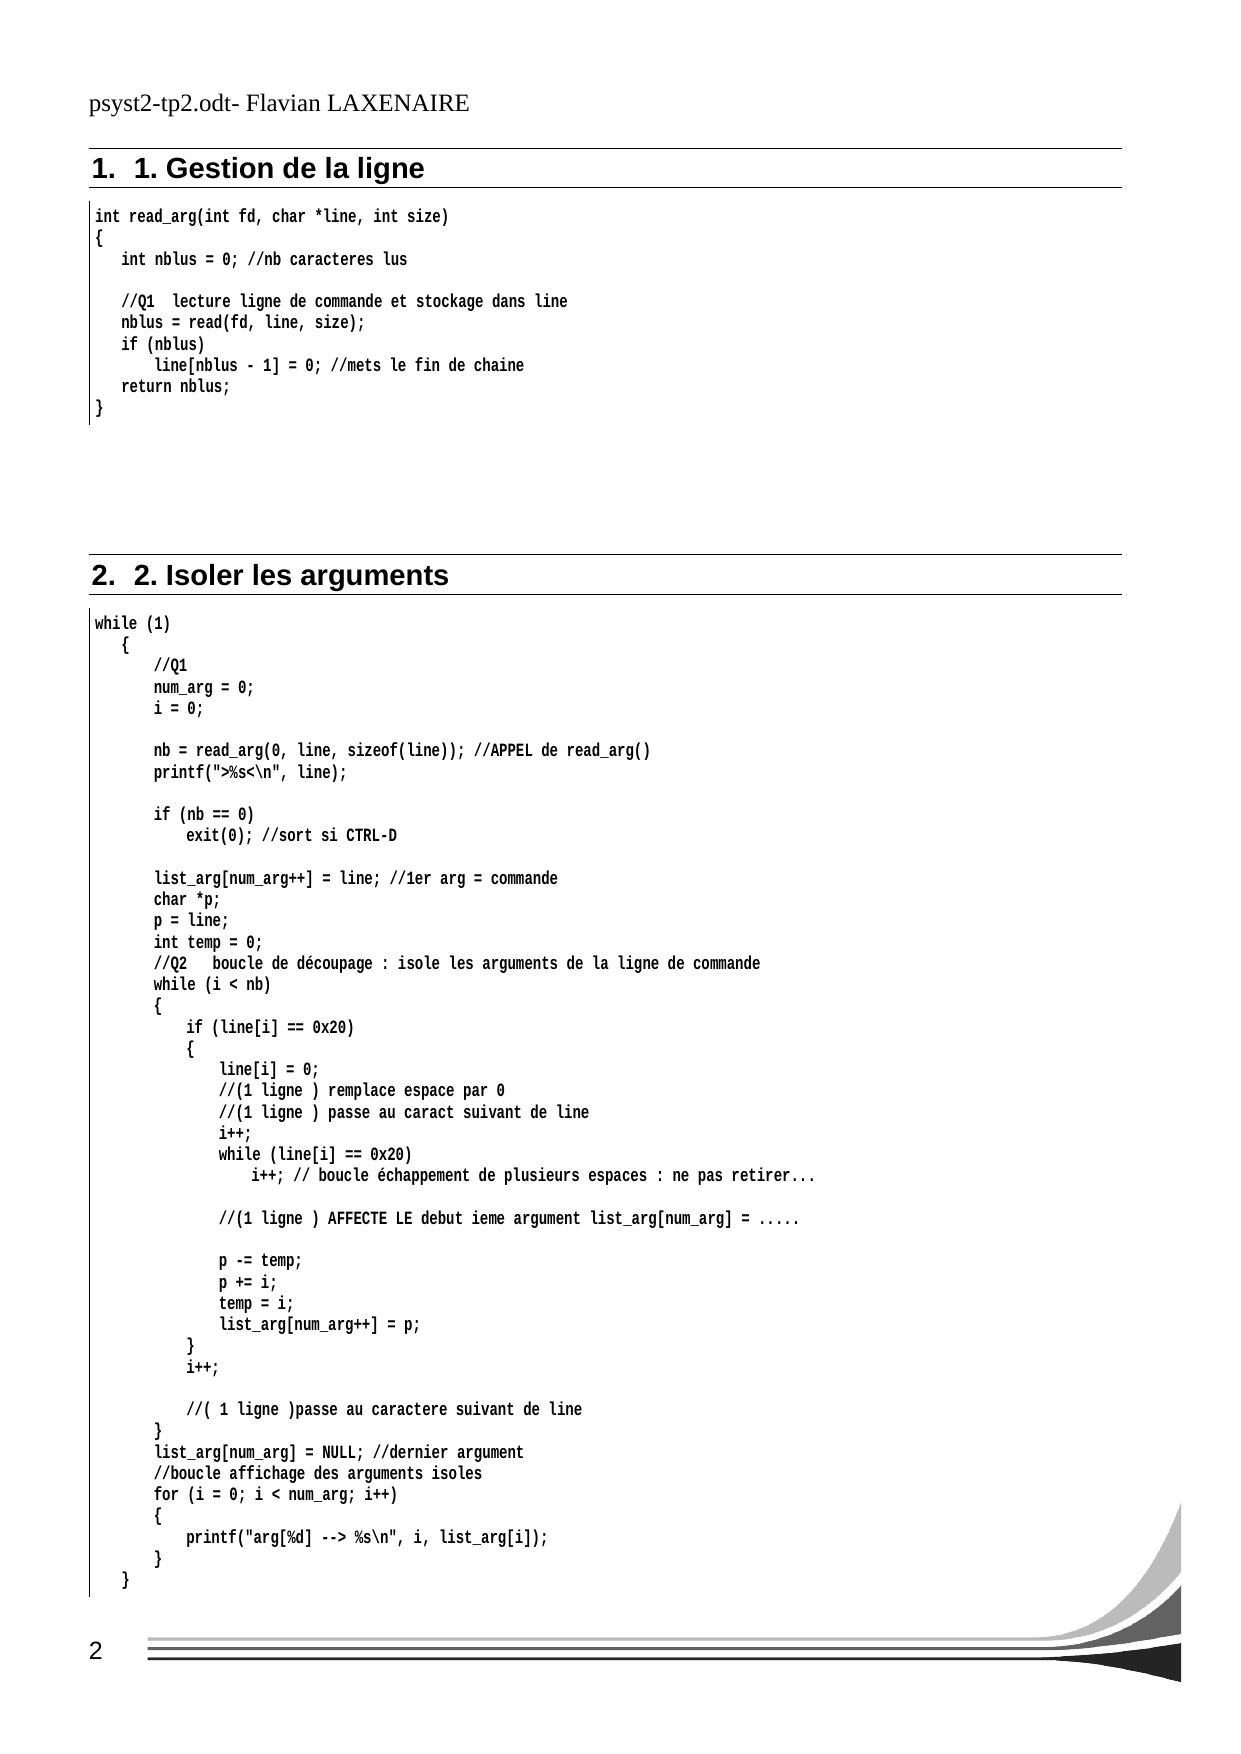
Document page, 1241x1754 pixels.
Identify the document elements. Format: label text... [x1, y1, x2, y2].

text nblus = read(fd, line, size); [90, 313, 1122, 334]
text } [90, 1570, 147, 1597]
text //boucle affichage des arguments isoles [90, 1464, 1122, 1485]
text //(1 ligne ) remplace espace par 0 [90, 1081, 1122, 1102]
text char *p; [90, 890, 1122, 911]
text p = line; [90, 911, 1122, 932]
picture [147, 1500, 1182, 1683]
text printf("arg[%d] --> %s\n", i, list_arg[i]); [90, 1527, 147, 1549]
text if (nb == 0) [90, 805, 1122, 826]
text int nblus = 0; //nb caracteres lus [90, 249, 1122, 271]
text if (nblus) [90, 334, 1122, 356]
text { [90, 1039, 1122, 1060]
text { [90, 996, 1122, 1017]
text { [90, 635, 1122, 656]
text list_arg[num_arg] = NULL; //dernier argument [90, 1442, 1122, 1464]
text return nblus; [90, 377, 1122, 398]
text //Q1 [90, 656, 1122, 677]
text //( 1 ligne )passe au caractere suivant de line [90, 1400, 1122, 1421]
text p -= temp; [90, 1251, 1122, 1272]
text } [90, 398, 1122, 425]
text while (i < nb) [90, 975, 1122, 996]
text //(1 ligne ) AFFECTE LE debut ieme argument list_arg[num_arg] = ..... [90, 1209, 1122, 1230]
text //Q2 boucle de découpage : isole les arguments de la ligne de commande [90, 954, 1122, 975]
subtitle 1. Gestion de la ligne [88, 149, 1122, 188]
text printf(">%s<\n", line); [90, 762, 1122, 784]
text } [90, 1421, 1122, 1442]
text nb = read_arg(0, line, sizeof(line)); //APPEL de read_arg() [90, 741, 1122, 762]
text while (line[i] == 0x20) [90, 1145, 1122, 1166]
text for (i = 0; i < num_arg; i++) [90, 1485, 1122, 1506]
text line[i] = 0; [90, 1060, 1122, 1081]
text int read_arg(int fd, char *line, int size) [90, 201, 1122, 228]
text //Q1 lecture ligne de commande et stockage dans line [90, 292, 1122, 313]
text num_arg = 0; [90, 677, 1122, 699]
text int temp = 0; [90, 932, 1122, 954]
text i++; [90, 1357, 1122, 1379]
text i++; // boucle échappement de plusieurs espaces : ne pas retirer... [90, 1166, 1122, 1187]
text while (1) [90, 608, 1122, 635]
text { [90, 228, 1122, 249]
text //(1 ligne ) passe au caract suivant de line [90, 1102, 1122, 1124]
text exit(0); //sort si CTRL-D [90, 826, 1122, 847]
text line[nblus - 1] = 0; //mets le fin de chaine [90, 356, 1122, 377]
text i++; [90, 1124, 1122, 1145]
text } [90, 1549, 147, 1570]
text list_arg[num_arg++] = p; [90, 1315, 1122, 1336]
text { [90, 1506, 147, 1527]
text i = 0; [90, 699, 1122, 720]
subtitle 2. Isoler les arguments [88, 555, 1122, 595]
text temp = i; [90, 1294, 1122, 1315]
text list_arg[num_arg++] = line; //1er arg = commande [90, 869, 1122, 890]
text p += i; [90, 1272, 1122, 1294]
text if (line[i] == 0x20) [90, 1017, 1122, 1039]
text } [90, 1336, 1122, 1357]
